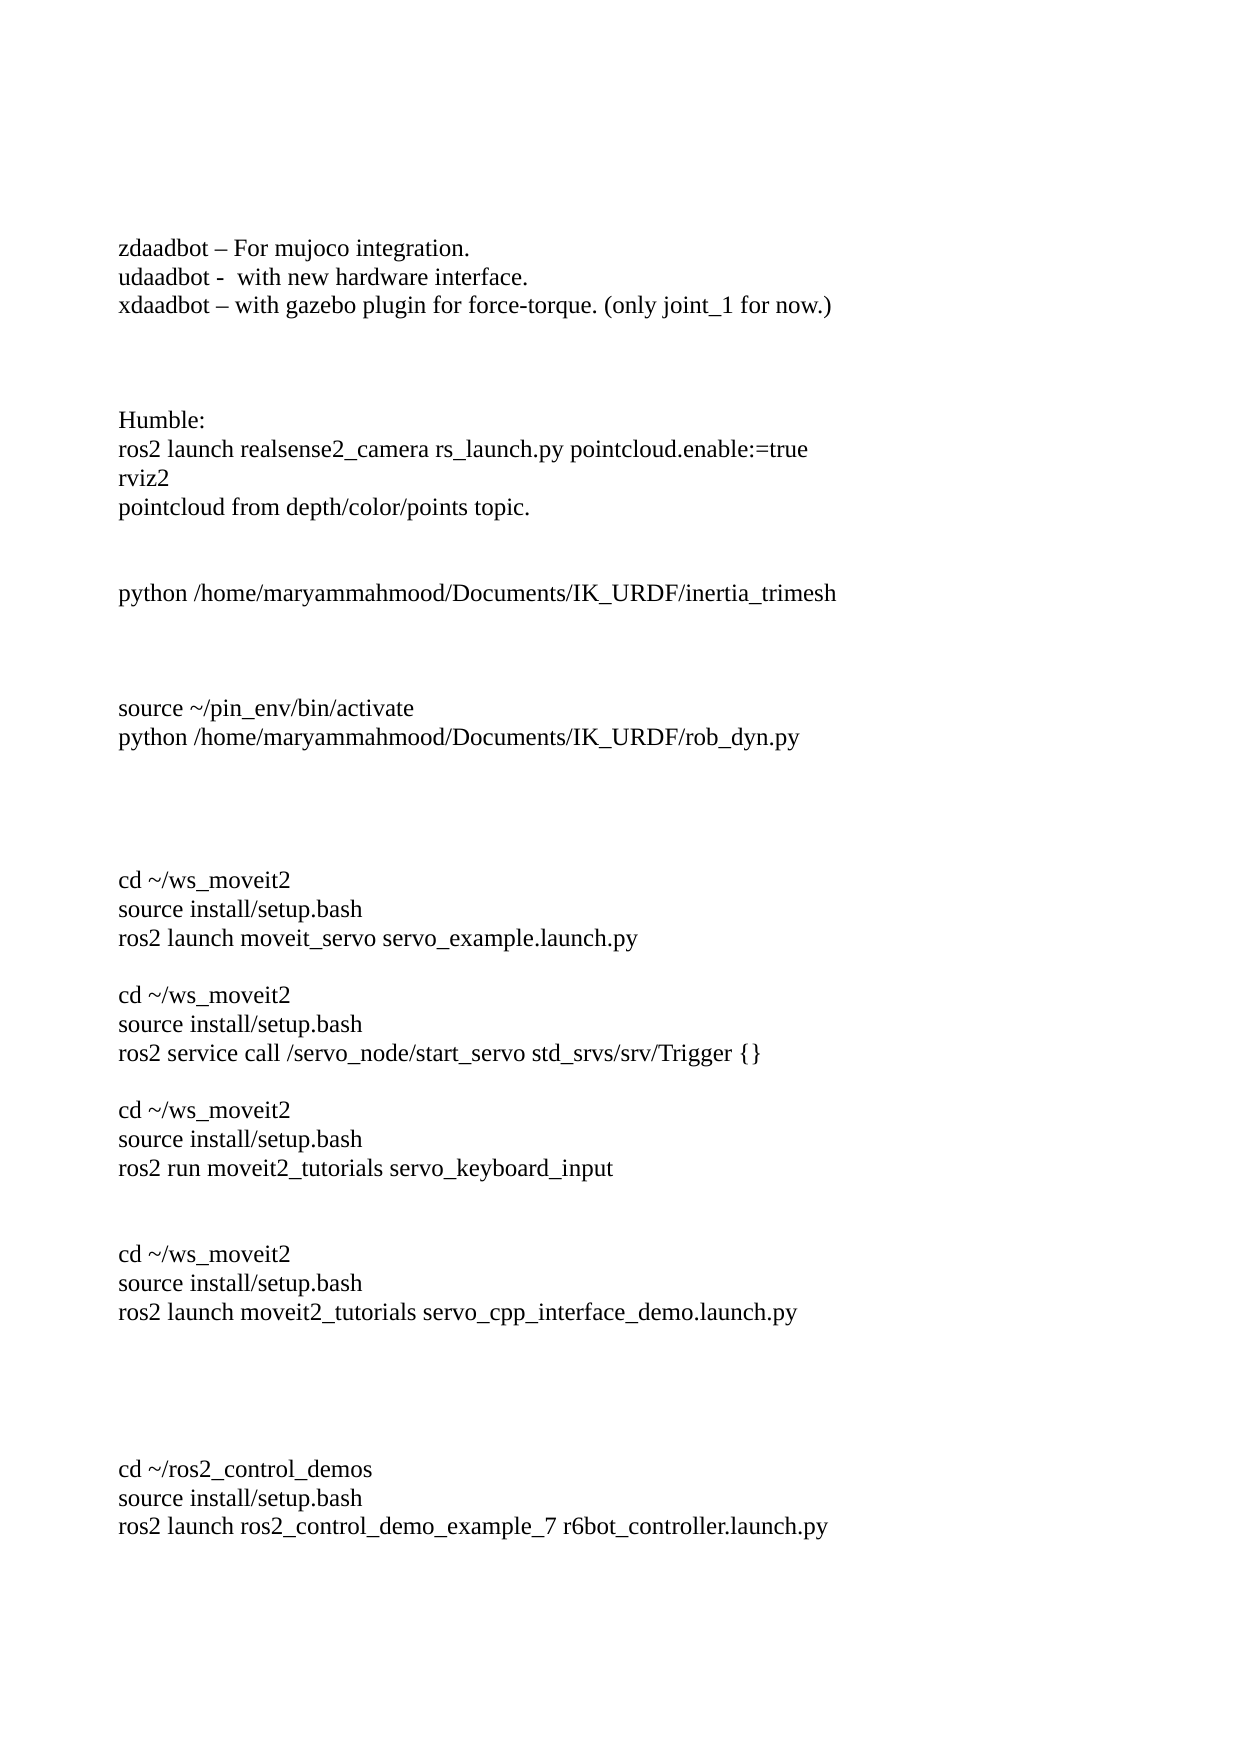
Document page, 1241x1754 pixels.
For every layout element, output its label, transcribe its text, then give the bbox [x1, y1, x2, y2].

text cd ~/ws_moveit2 [118, 1239, 1122, 1268]
text source install/setup.bash [118, 1009, 1122, 1038]
text source install/setup.bash [118, 894, 1122, 923]
text cd ~/ws_moveit2 [118, 981, 1122, 1009]
text ros2 launch ros2_control_demo_example_7 r6bot_controller.launch.py [118, 1511, 1122, 1540]
text python /home/maryammahmood/Documents/IK_URDF/rob_dyn.py [118, 722, 1122, 751]
text ros2 launch moveit2_tutorials servo_cpp_interface_demo.launch.py [118, 1297, 1122, 1326]
text source ~/pin_env/bin/activate [118, 693, 1122, 722]
text cd ~/ws_moveit2 [118, 866, 1122, 894]
text ros2 launch moveit_servo servo_example.launch.py [118, 923, 1122, 952]
text source install/setup.bash [118, 1483, 1122, 1511]
text pointcloud from depth/color/points topic. [118, 492, 1122, 521]
text ros2 service call /servo_node/start_servo std_srvs/srv/Trigger {} [118, 1038, 1122, 1067]
text cd ~/ws_moveit2 [118, 1096, 1122, 1124]
text udaadbot - with new hardware interface. [118, 262, 1122, 291]
text source install/setup.bash [118, 1124, 1122, 1153]
text ros2 launch realsense2_camera rs_launch.py pointcloud.enable:=true [118, 434, 1122, 463]
text python /home/maryammahmood/Documents/IK_URDF/inertia_trimesh [118, 578, 1122, 607]
text ros2 run moveit2_tutorials servo_keyboard_input [118, 1153, 1122, 1182]
text zdaadbot – For mujoco integration. [118, 233, 1122, 262]
text Humble: [118, 406, 1122, 434]
text rviz2 [118, 463, 1122, 492]
text cd ~/ros2_control_demos [118, 1454, 1122, 1483]
text xdaadbot – with gazebo plugin for force-torque. (only joint_1 for now.) [118, 291, 1122, 319]
text source install/setup.bash [118, 1268, 1122, 1297]
